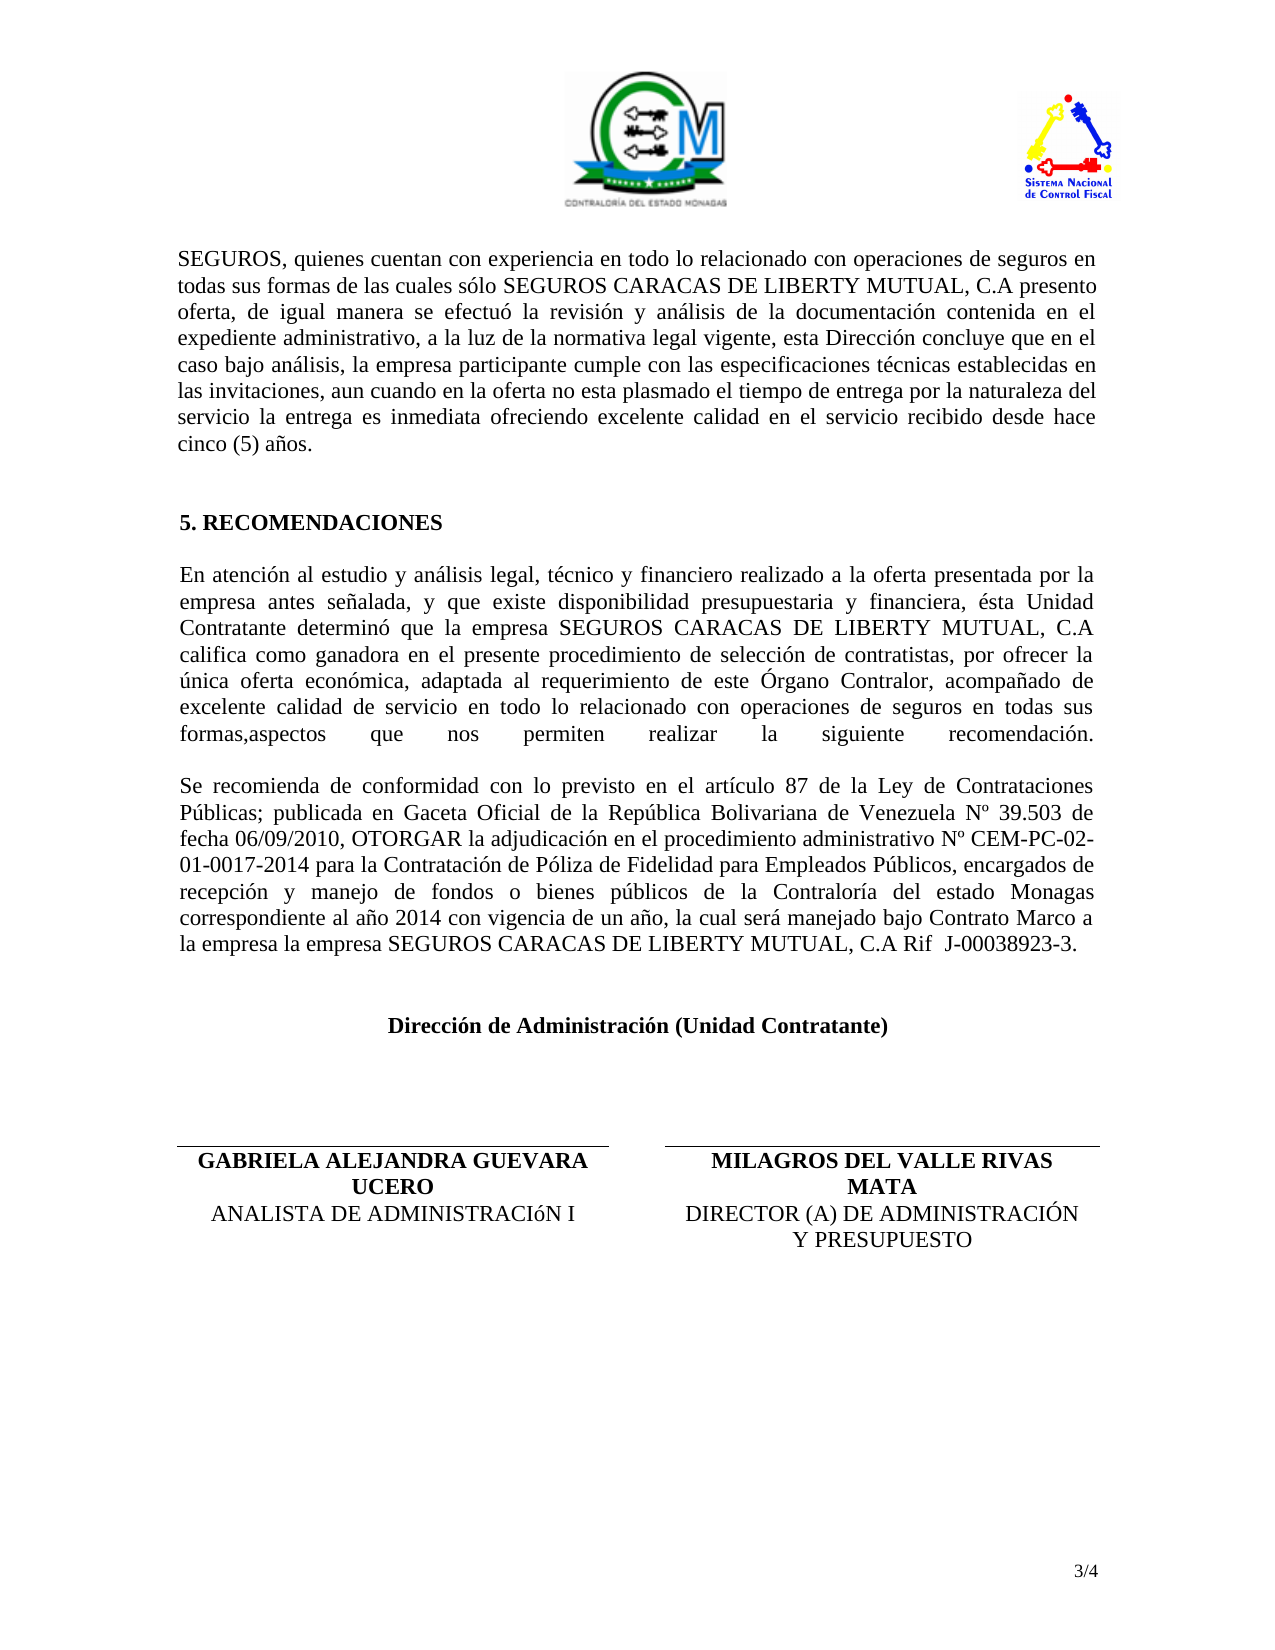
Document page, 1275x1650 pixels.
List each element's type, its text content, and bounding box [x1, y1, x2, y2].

table_header GABRIELA ALEJANDRA GUEVARA UCERO ANALISTA DE ADMINISTRACIóN I [177, 1147, 608, 1252]
text SEGUROS, quienes cuentan con experiencia en todo lo relacionado con operaciones de seguros en todas sus formas de las cuales sólo SEGUROS CARACAS DE LIBERTY MUTUAL, C.A presento oferta, de igual manera se efectuó la revisión y análisis de la documentación contenida en el expediente administrativo, a la luz de la normativa legal vigente, esta Dirección concluye que en el caso bajo análisis, la empresa participante cumple con las especificaciones técnicas establecidas en las invitaciones, aun cuando en la oferta no esta plasmado el tiempo de entrega por la naturaleza del servicio la entrega es inmediata ofreciendo excelente calidad en el servicio recibido desde hace cinco (5) años. [177, 245, 1098, 456]
table_header MILAGROS DEL VALLE RIVAS MATA DIRECTOR (A) DE ADMINISTRACIÓN Y PRESUPUESTO [665, 1147, 1099, 1252]
text En atención al estudio y análisis legal, técnico y financiero realizado a la oferta presentada por la empresa antes señalada, y que existe disponibilidad presupuestaria y financiera, ésta Unidad Contratante determinó que la empresa SEGUROS CARACAS DE LIBERTY MUTUAL, C.A califica como ganadora en el presente procedimiento de selección de contratistas, por ofrecer la única oferta económica, adaptada al requerimiento de este Órgano Contralor, acompañado de excelente calidad de servicio en todo lo relacionado con operaciones de seguros en todas sus formas,aspectos que nos permiten realizar la siguiente recomendación. Se recomienda de conformidad con lo previsto en el artículo 87 de la Ley de Contrataciones Públicas; publicada en Gaceta Oficial de la República Bolivariana de Venezuela Nº 39.503 de fecha 06/09/2010, OTORGAR la adjudicación en el procedimiento administrativo Nº CEM-PC-02-01-0017-2014 para la Contratación de Póliza de Fidelidad para Empleados Públicos, encargados de recepción y manejo de fondos o bienes públicos de la Contraloría del estado Monagas correspondiente al año 2014 con vigencia de un año, la cual será manejado bajo Contrato Marco a la empresa la empresa SEGUROS CARACAS DE LIBERTY MUTUAL, C.A Rif J-00038923-3. [179, 562, 1095, 957]
table_header Dirección de Administración (Unidad Contratante) [178, 1012, 1098, 1064]
picture [1017, 91, 1121, 201]
picture [562, 69, 730, 210]
table_header [609, 1146, 665, 1252]
text 5. RECOMENDACIONES [179, 509, 1095, 535]
